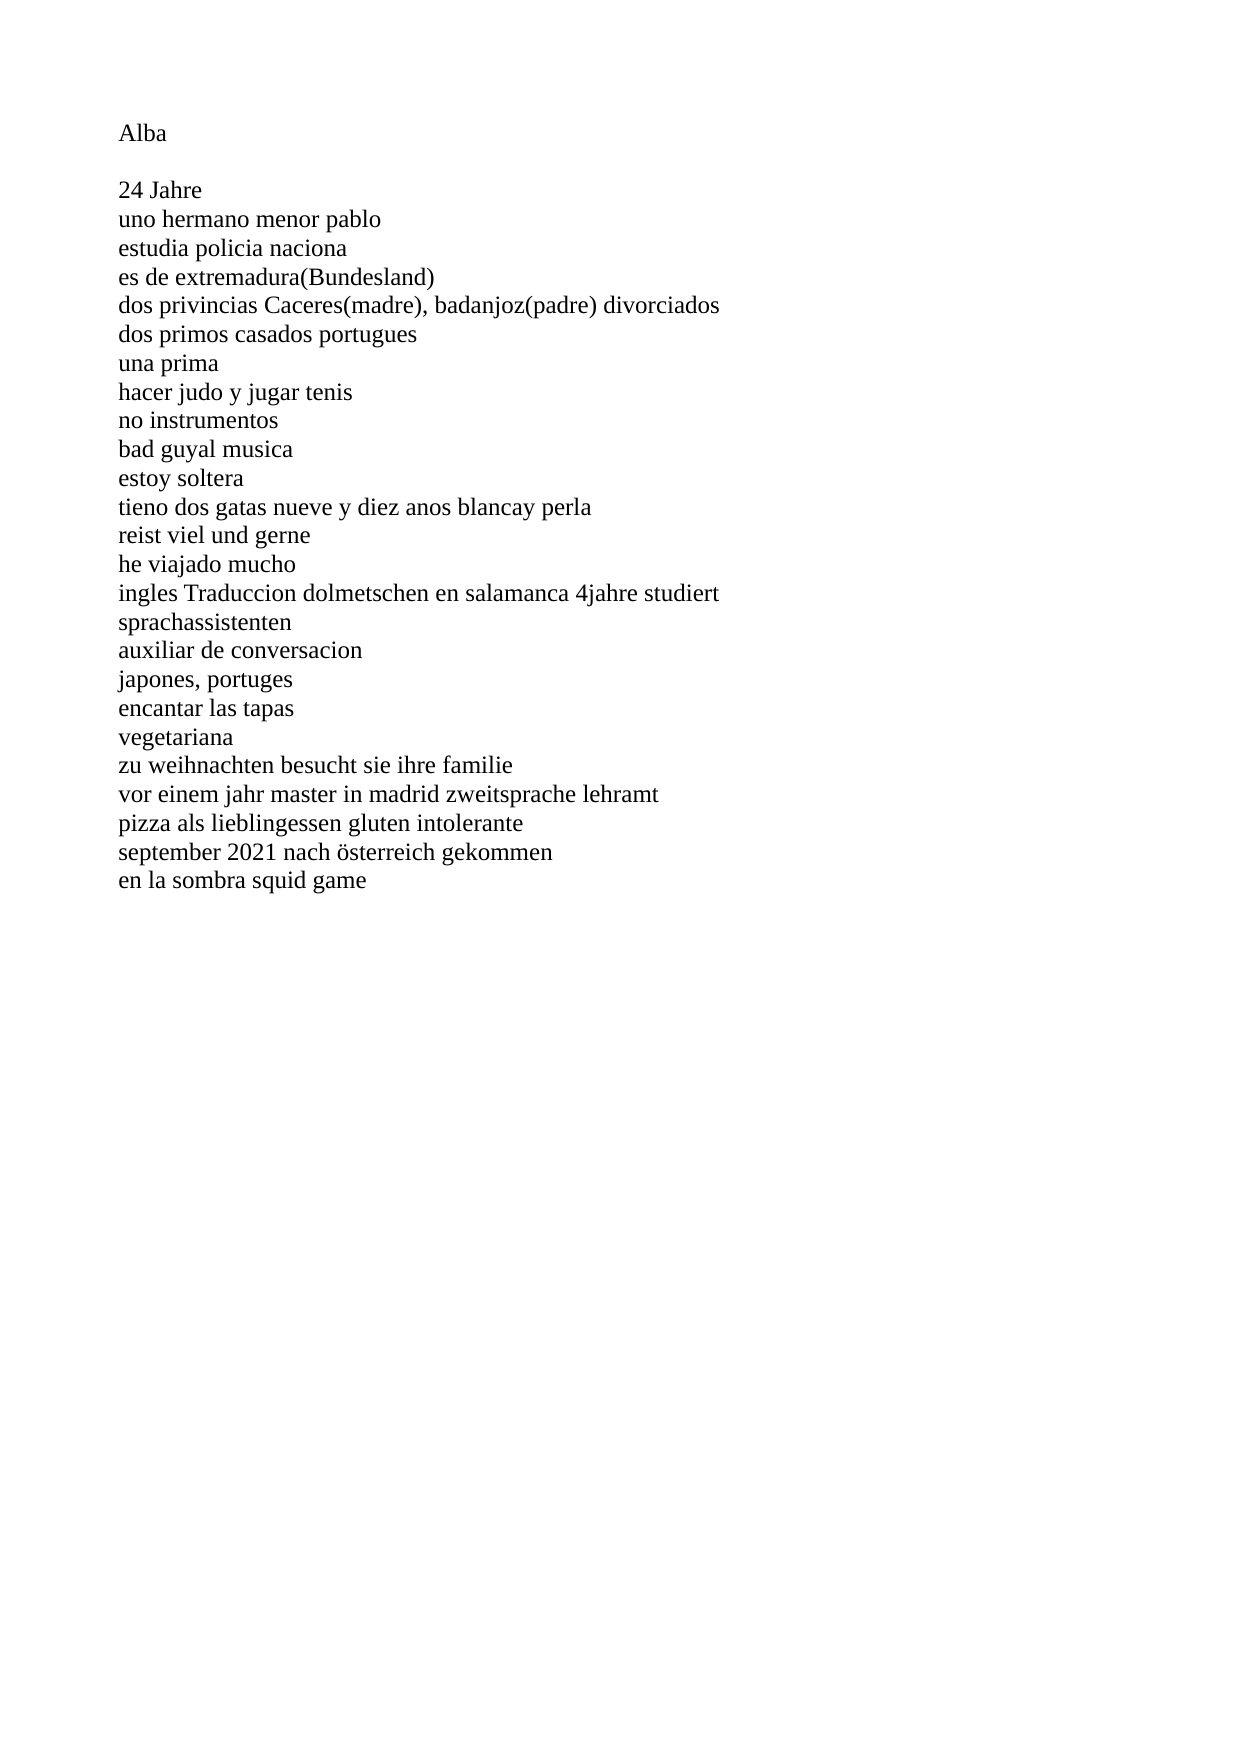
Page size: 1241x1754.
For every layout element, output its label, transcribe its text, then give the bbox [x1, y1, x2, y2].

text zu weihnachten besucht sie ihre familie [118, 751, 1122, 779]
text sprachassistenten [118, 607, 1122, 636]
text estudia policia naciona [118, 233, 1122, 262]
text Alba [118, 118, 1122, 147]
text september 2021 nach österreich gekommen [118, 837, 1122, 866]
text dos privincias Caceres(madre), badanjoz(padre) divorciados [118, 291, 1122, 319]
text dos primos casados portugues [118, 319, 1122, 348]
text una prima [118, 348, 1122, 377]
text estoy soltera [118, 463, 1122, 492]
text he viajado mucho [118, 549, 1122, 578]
text bad guyal musica [118, 434, 1122, 463]
text japones, portuges [118, 664, 1122, 693]
text no instrumentos [118, 406, 1122, 434]
text hacer judo y jugar tenis [118, 377, 1122, 406]
text tieno dos gatas nueve y diez anos blancay perla [118, 492, 1122, 521]
text uno hermano menor pablo [118, 204, 1122, 233]
text auxiliar de conversacion [118, 636, 1122, 664]
text vor einem jahr master in madrid zweitsprache lehramt [118, 779, 1122, 808]
text pizza als lieblingessen gluten intolerante [118, 808, 1122, 837]
text reist viel und gerne [118, 521, 1122, 549]
text 24 Jahre [118, 176, 1122, 204]
text es de extremadura(Bundesland) [118, 262, 1122, 291]
text en la sombra squid game [118, 866, 1122, 894]
text ingles Traduccion dolmetschen en salamanca 4jahre studiert [118, 578, 1122, 607]
text vegetariana [118, 722, 1122, 751]
text encantar las tapas [118, 693, 1122, 722]
